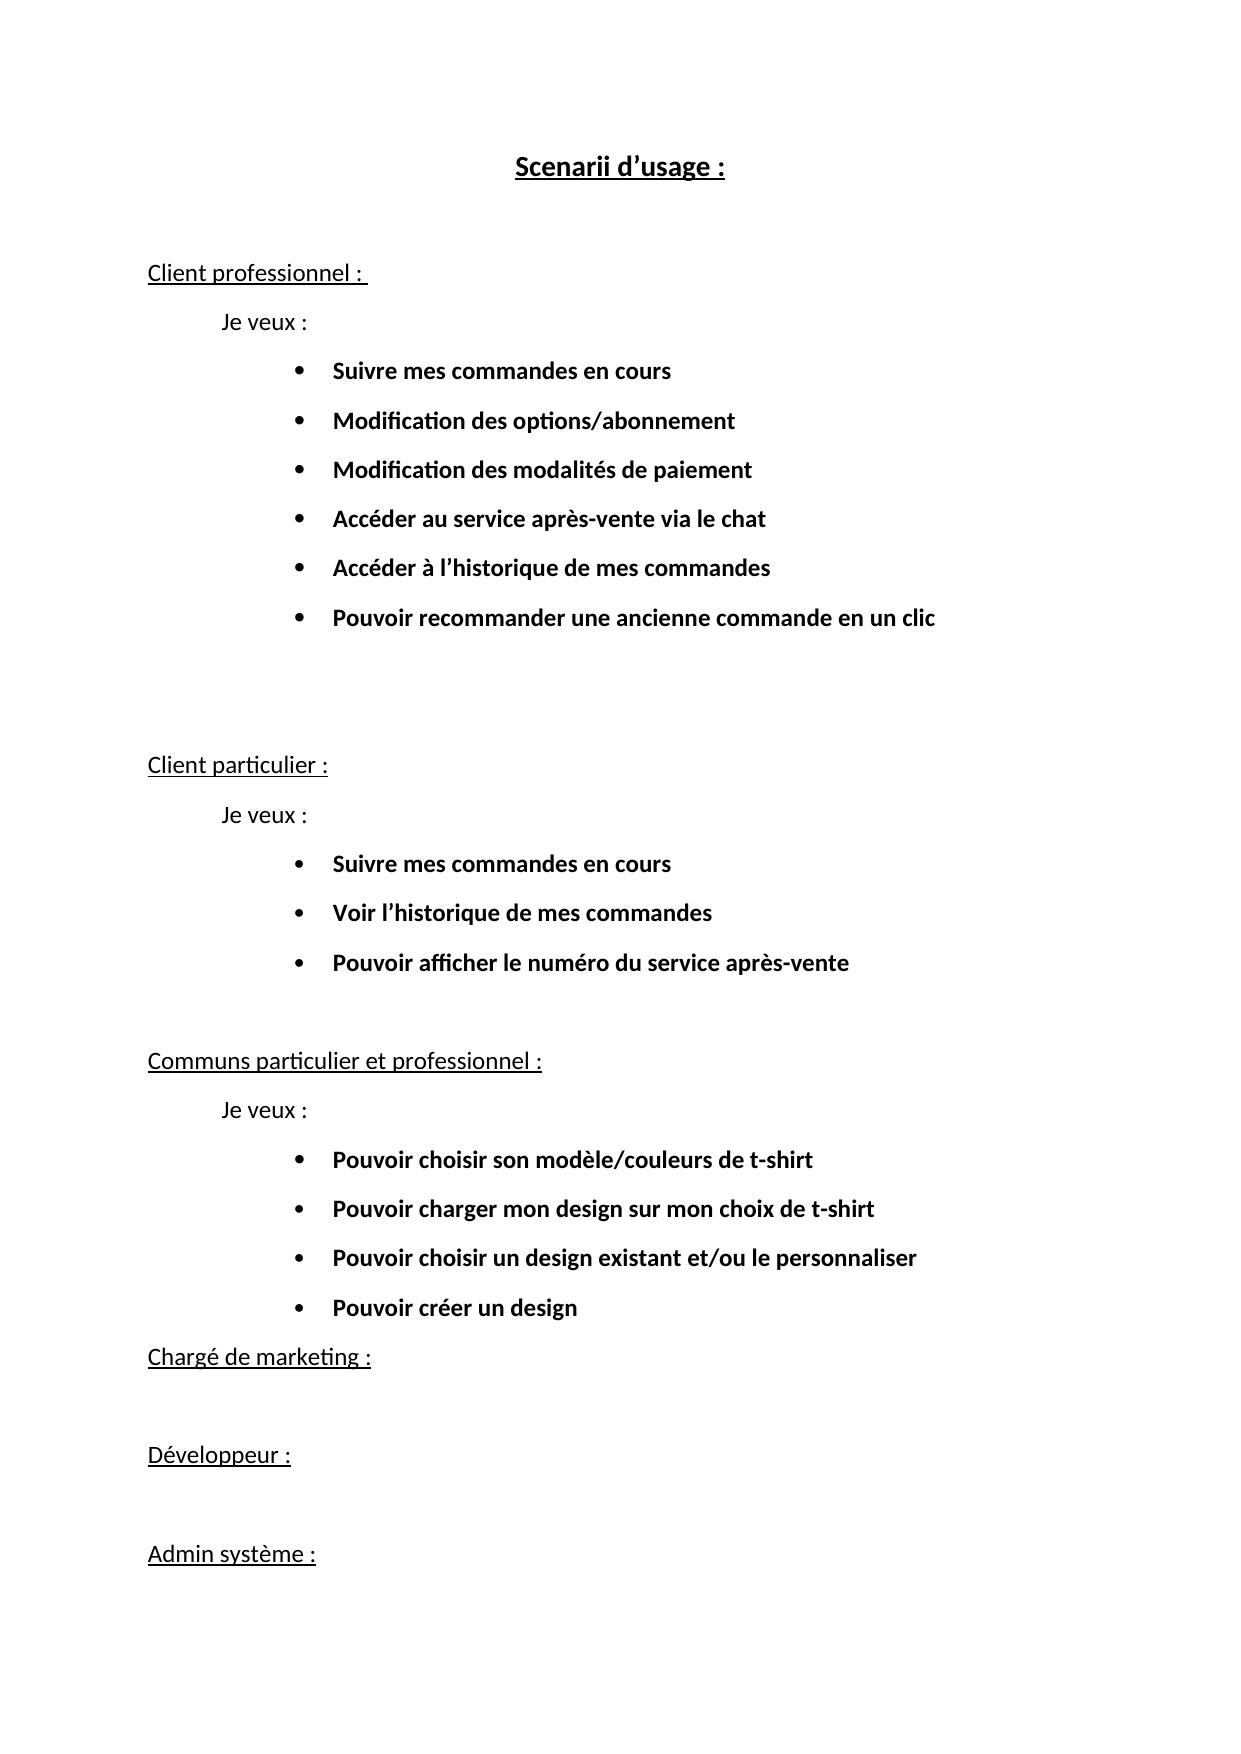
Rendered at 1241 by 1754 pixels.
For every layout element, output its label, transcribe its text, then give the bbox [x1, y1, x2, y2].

list Suivre mes commandes en cours [295, 356, 1093, 386]
list Pouvoir recommander une ancienne commande en un clic [295, 602, 1093, 632]
text Client particulier : [148, 750, 1093, 780]
list Modification des options/abonnement [295, 405, 1093, 435]
text Je veux : [148, 306, 1093, 337]
list Pouvoir choisir un design existant et/ou le personnaliser [295, 1242, 1093, 1273]
list Pouvoir créer un design [295, 1292, 1093, 1322]
text Admin système : [148, 1538, 1093, 1568]
list Pouvoir afficher le numéro du service après-vente [295, 947, 1093, 977]
text Communs particulier et professionnel : [148, 1045, 1093, 1076]
text Chargé de marketing : [148, 1341, 1093, 1371]
list Modification des modalités de paiement [295, 454, 1093, 484]
list Voir l’historique de mes commandes [295, 897, 1093, 928]
text Scenarii d’usage : [148, 148, 1093, 183]
list Suivre mes commandes en cours [295, 848, 1093, 879]
list Pouvoir choisir son modèle/couleurs de t-shirt [295, 1144, 1093, 1174]
list Accéder au service après-vente via le chat [295, 503, 1093, 534]
text Je veux : [148, 799, 1093, 829]
text Client professionnel : [148, 257, 1093, 287]
list Accéder à l’historique de mes commandes [295, 553, 1093, 583]
text Développeur : [148, 1439, 1093, 1470]
text Je veux : [148, 1094, 1093, 1125]
list Pouvoir charger mon design sur mon choix de t-shirt [295, 1193, 1093, 1224]
